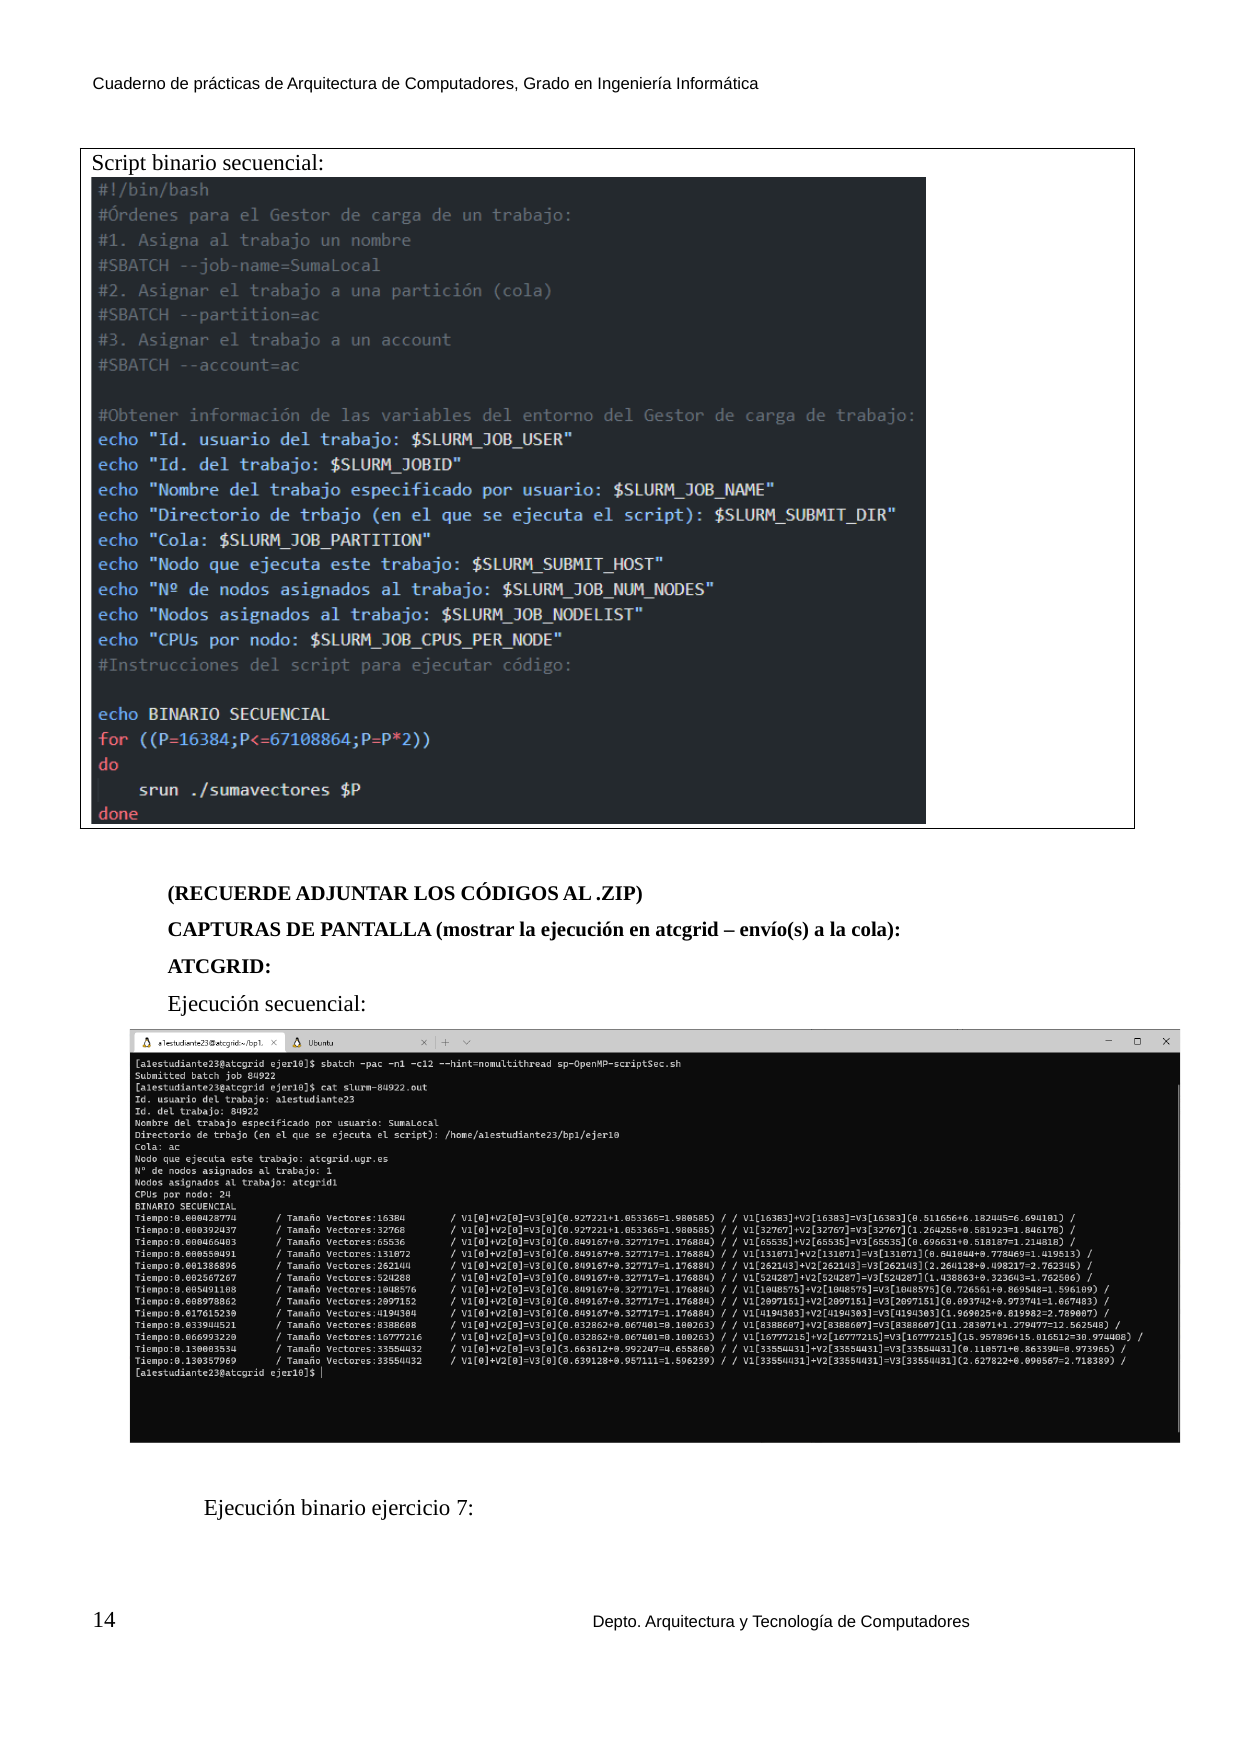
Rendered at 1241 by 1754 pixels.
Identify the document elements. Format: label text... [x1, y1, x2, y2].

text CAPTURAS DE PANTALLA (mostrar la ejecución en atcgrid – envío(s) a la cola): [167, 917, 1143, 941]
text (RECUERDE ADJUNTAR LOS CÓDIGOS AL .ZIP) [167, 881, 1143, 905]
text Ejecución secuencial: [167, 990, 1143, 1017]
text ATCGRID: [167, 954, 1143, 978]
table_header Script binario secuencial: [81, 149, 1134, 828]
list Ejecución binario ejercicio 7: [130, 1494, 1143, 1521]
